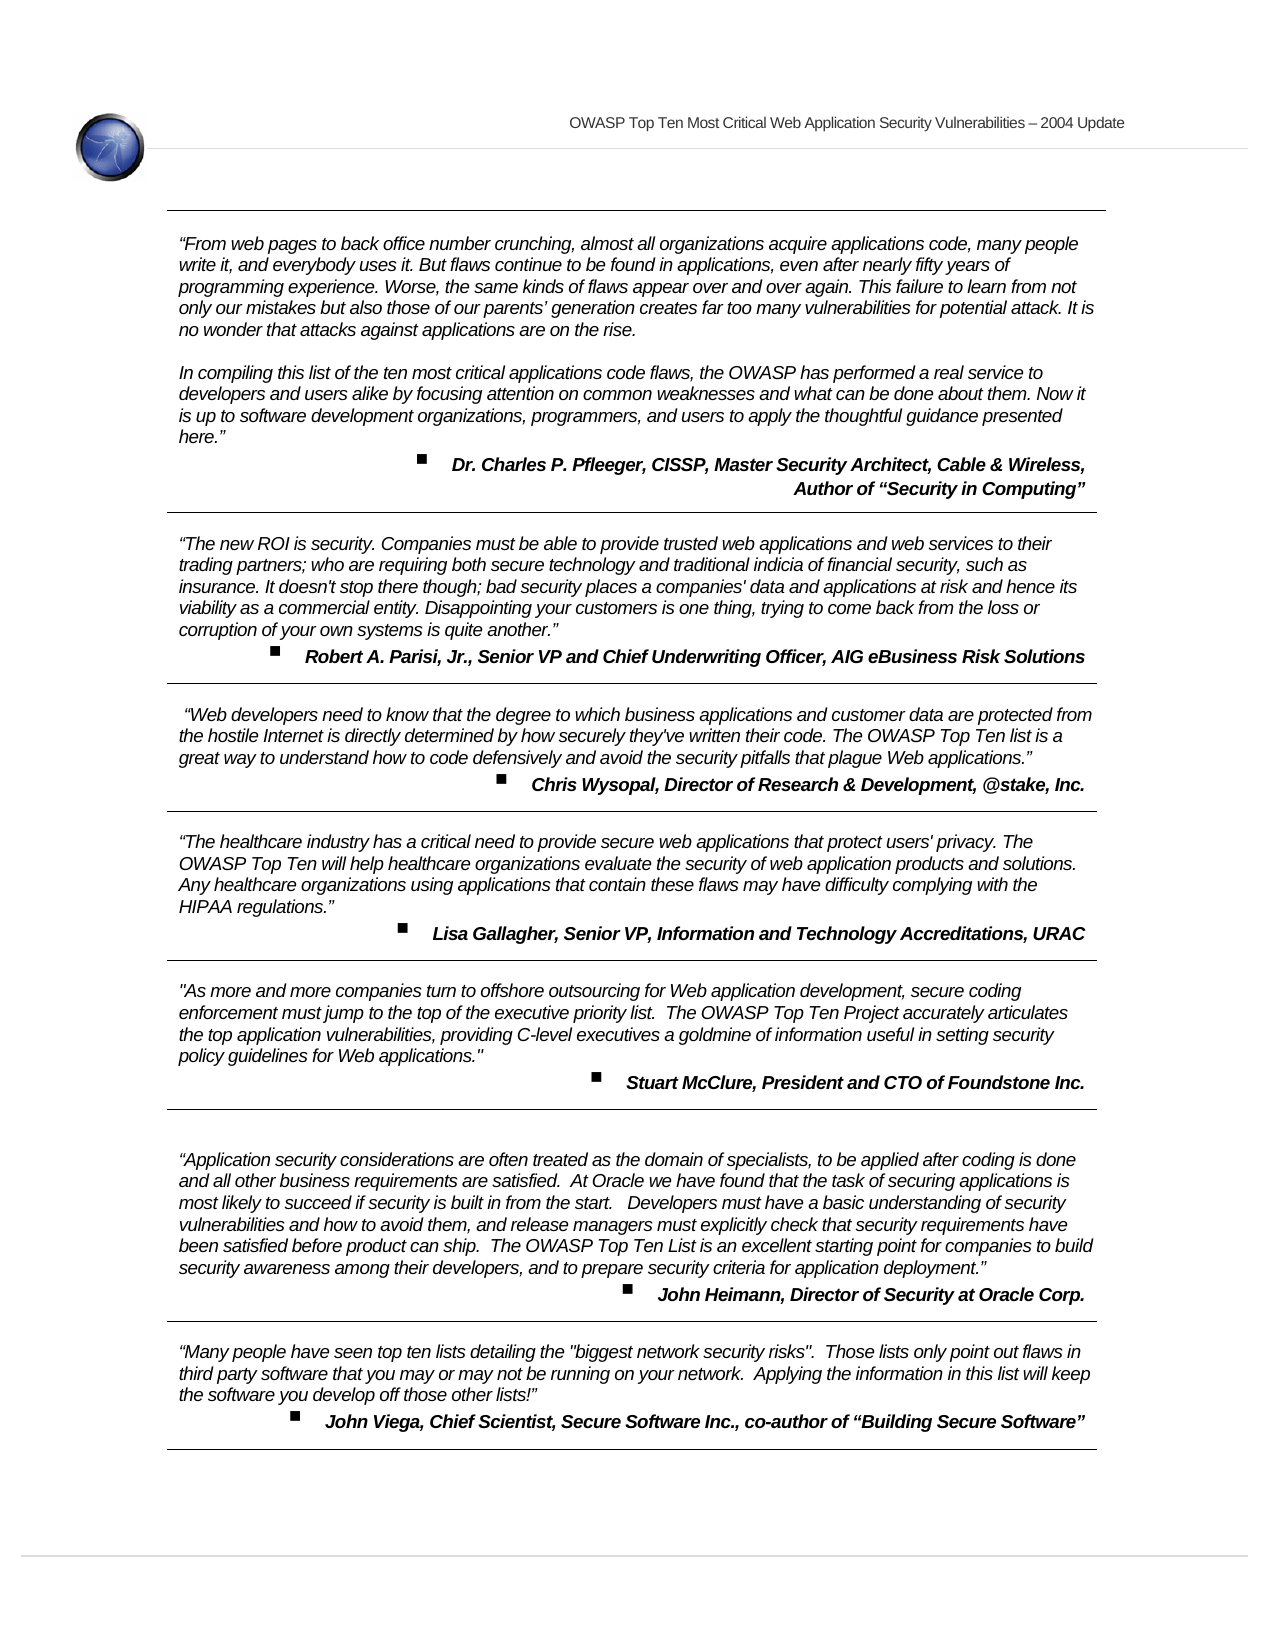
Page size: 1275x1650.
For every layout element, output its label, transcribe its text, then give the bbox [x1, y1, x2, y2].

picture [72, 112, 147, 182]
table_cell John Viega, Chief Scientist, Secure Software Inc., co-author of “Building Secure Software” [167, 1406, 1097, 1449]
table_header “From web pages to back office number crunching, almost all organizations acquire applications code, many people write it, and everybody uses it. But flaws continue to be found in applications, even after nearly fifty years of programming experience. Worse, the same kinds of flaws appear over and over again. This failure to learn from not only our mistakes but also those of our parents’ generation creates far too many vulnerabilities for potential attack. It is no wonder that attacks against applications are on the rise. In compiling this list of the ten most critical applications code flaws, the OWASP has performed a real service to developers and users alike by focusing attention on common weaknesses and what can be done about them. Now it is up to software development organizations, programmers, and users to apply the thoughtful guidance presented here.” [167, 211, 1106, 448]
table_header "As more and more companies turn to offshore outsourcing for Web application development, secure coding enforcement must jump to the top of the executive priority list. The OWASP Top Ten Project accurately articulates the top application vulnerabilities, providing C-level executives a goldmine of information useful in setting security policy guidelines for Web applications." [167, 980, 1106, 1067]
table_cell John Heimann, Director of Security at Oracle Corp. [167, 1278, 1097, 1321]
table_header “Application security considerations are often treated as the domain of specialists, to be applied after coding is done and all other business requirements are satisfied. At Oracle we have found that the task of securing applications is most likely to succeed if security is built in from the start. Developers must have a basic understanding of security vulnerabilities and how to avoid them, and release managers must explicitly check that security requirements have been satisfied before product can ship. The OWASP Top Ten List is an excellent starting point for companies to build security awareness among their developers, and to prepare security criteria for application deployment.” [167, 1149, 1106, 1278]
table_cell [1097, 1278, 1106, 1321]
table_header “The healthcare industry has a critical need to provide secure web applications that protect users' privacy. The OWASP Top Ten will help healthcare organizations evaluate the security of web application products and solutions. Any healthcare organizations using applications that contain these flaws may have difficulty complying with the HIPAA regulations.” [167, 831, 1106, 917]
table_cell Robert A. Parisi, Jr., Senior VP and Chief Underwriting Officer, AIG eBusiness Risk Solutions [167, 640, 1097, 683]
table_cell [1097, 768, 1106, 811]
table_header “Web developers need to know that the degree to which business applications and customer data are protected from the hostile Internet is directly determined by how securely they've written their code. The OWASP Top Ten list is a great way to understand how to code defensively and avoid the security pitfalls that plague Web applications.” [167, 703, 1106, 768]
table_cell [1097, 1406, 1106, 1449]
table_cell Chris Wysopal, Director of Research & Development, @stake, Inc. [167, 768, 1097, 811]
table_cell [1097, 917, 1106, 960]
table_header “The new ROI is security. Companies must be able to provide trusted web applications and web services to their trading partners; who are requiring both secure technology and traditional indicia of financial security, such as insurance. It doesn't stop there though; bad security places a companies' data and applications at risk and hence its viability as a commercial entity. Disappointing your customers is one thing, trying to come back from the loss or corruption of your own systems is quite another.” [167, 533, 1106, 640]
table_cell [1097, 1067, 1106, 1109]
table_header “Many people have seen top ten lists detailing the "biggest network security risks". Those lists only point out flaws in third party software that you may or may not be running on your network. Applying the information in this list will keep the software you develop off those other lists!” [167, 1341, 1106, 1406]
table_cell Dr. Charles P. Pfleeger, CISSP, Master Security Architect, Cable & Wireless, Author of “Security in Computing” [167, 448, 1097, 512]
table_cell Stuart McClure, President and CTO of Foundstone Inc. [167, 1067, 1097, 1109]
table_cell Lisa Gallagher, Senior VP, Information and Technology Accreditations, URAC [167, 917, 1097, 960]
table_cell [1097, 448, 1106, 512]
table_cell [1097, 640, 1106, 683]
